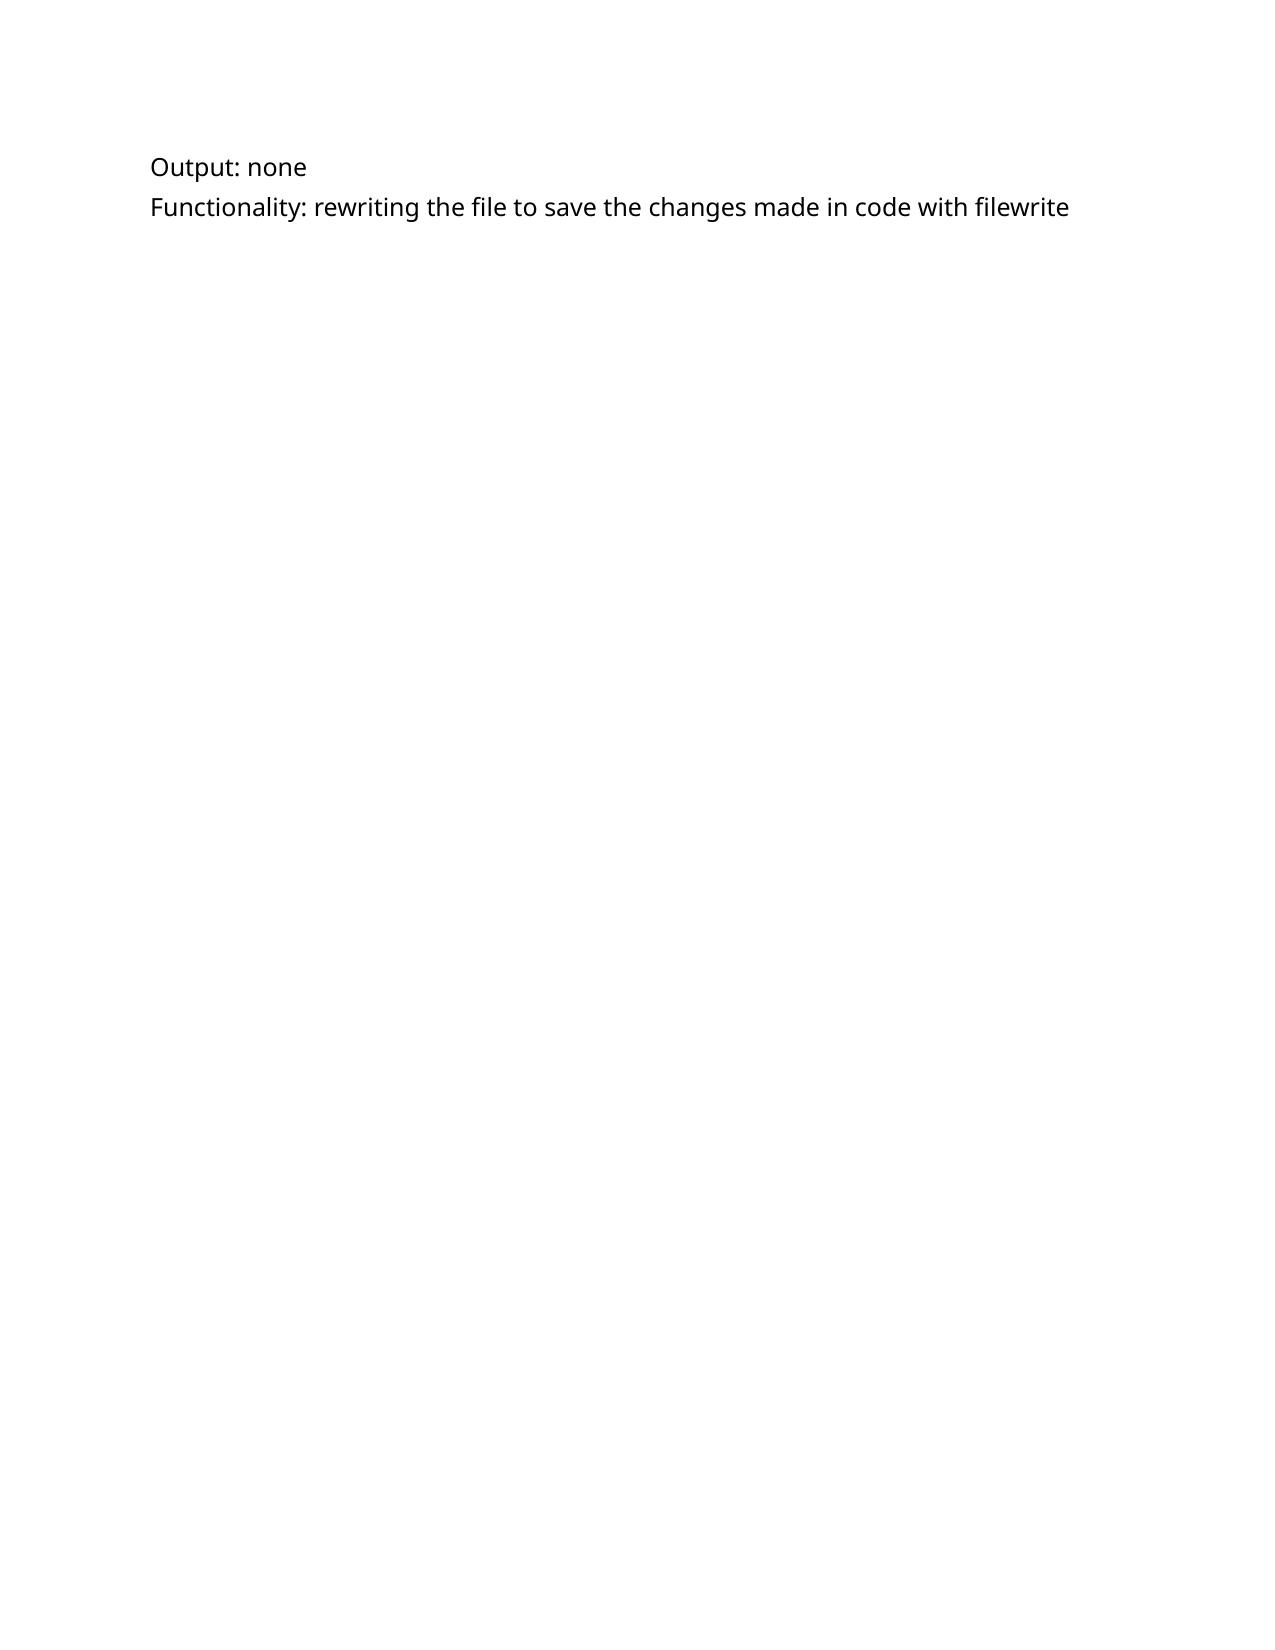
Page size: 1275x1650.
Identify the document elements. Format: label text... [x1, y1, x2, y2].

text Output: none [150, 150, 1125, 184]
text Functionality: rewriting the file to save the changes made in code with filewrite [150, 189, 1125, 223]
